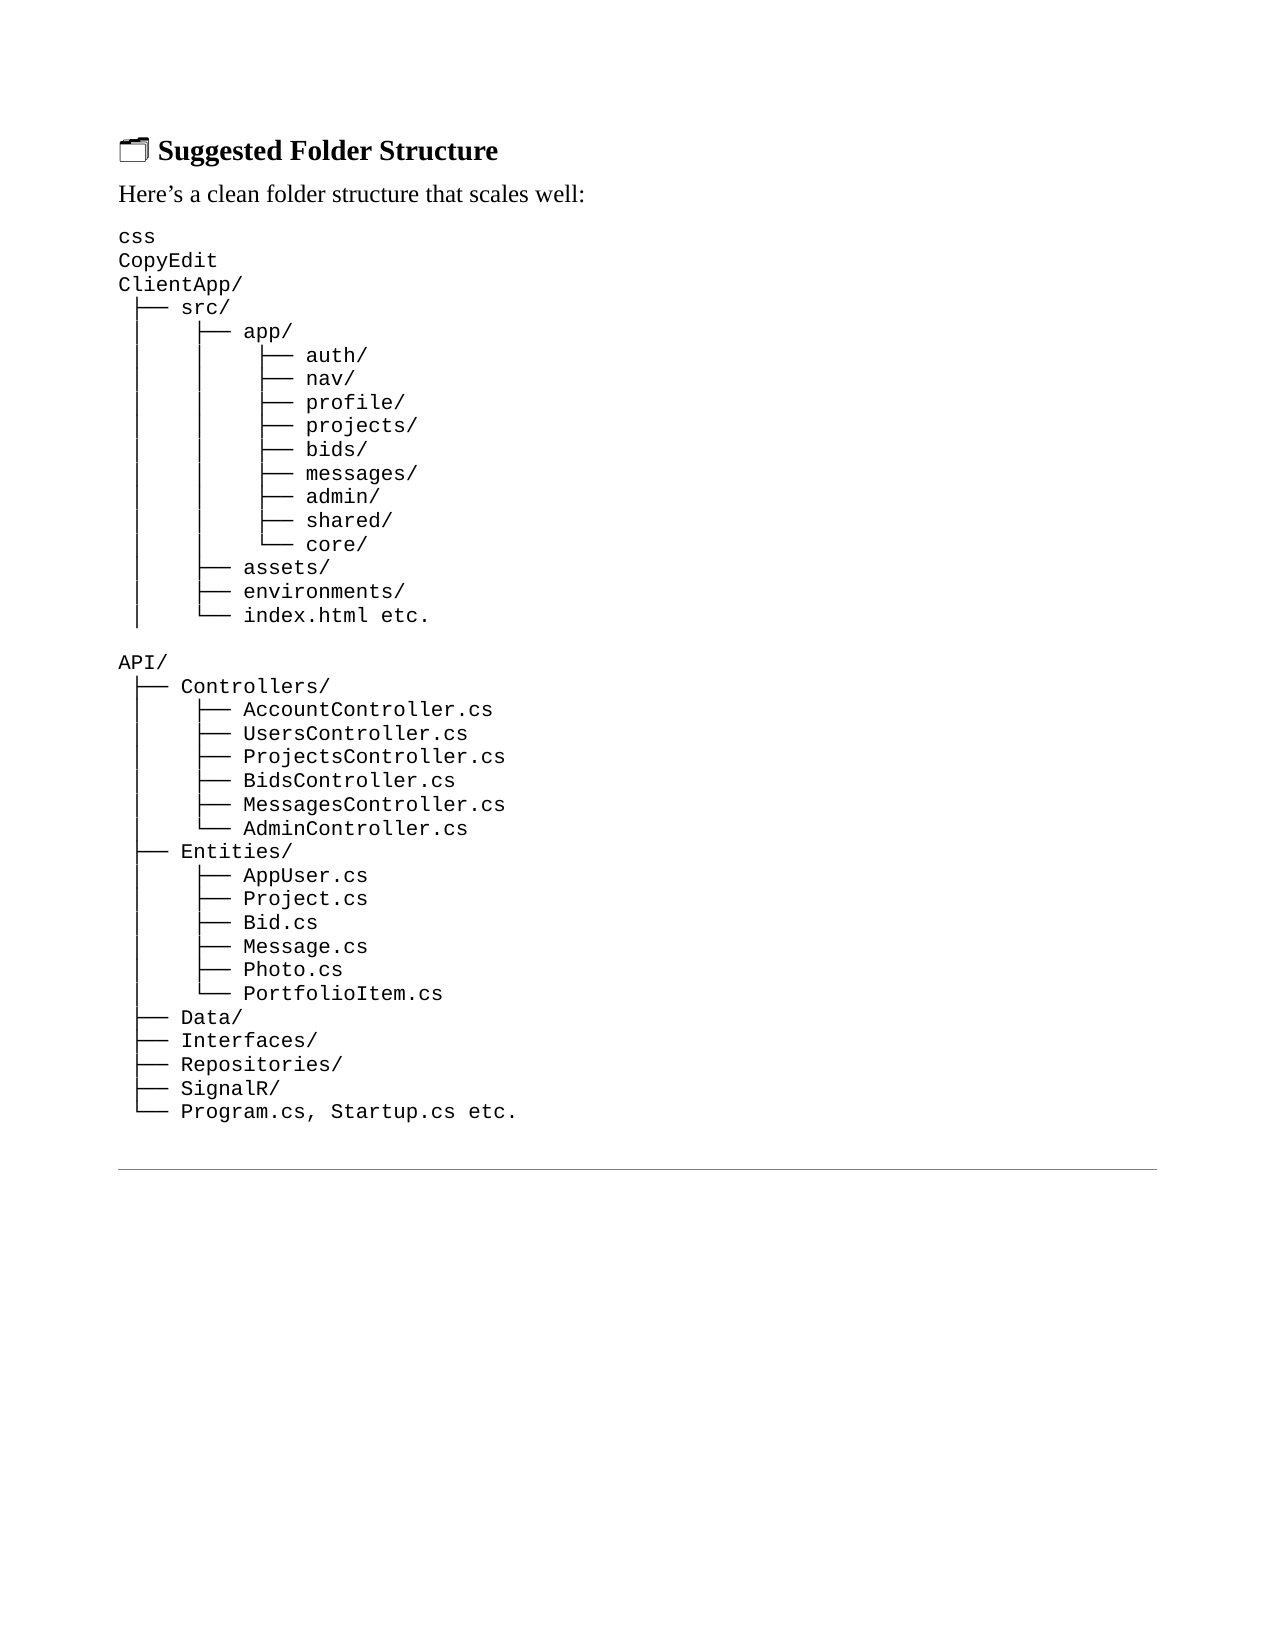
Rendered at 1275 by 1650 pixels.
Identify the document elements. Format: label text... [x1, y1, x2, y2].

text │ ├── app/ [200, 321, 1157, 344]
text │ │ ├── profile/ [137, 392, 199, 416]
text │ ├── MessagesController.cs [200, 794, 1157, 817]
text │ ├── Bid.cs [118, 912, 1157, 936]
text ├── Controllers/ [137, 676, 1157, 699]
text Here’s a clean folder structure that scales well: [118, 179, 1157, 207]
text │ ├── BidsController.cs [118, 770, 1157, 794]
text │ ├── Message.cs [137, 936, 199, 959]
text │ ├── AccountController.cs [118, 699, 1157, 723]
text ├── Repositories/ [118, 1054, 1157, 1078]
text │ ├── Message.cs [118, 936, 136, 959]
text │ ├── ProjectsController.cs [118, 747, 1157, 770]
text │ ├── assets/ [118, 557, 1157, 581]
text │ │ ├── projects/ [118, 416, 1157, 439]
text │ ├── MessagesController.cs [137, 794, 199, 817]
text ├── Interfaces/ [118, 1030, 1157, 1054]
text │ │ ├── shared/ [118, 510, 1157, 534]
text ├── Data/ [118, 1007, 136, 1030]
text │ └── index.html etc. [137, 605, 1157, 628]
text │ │ ├── bids/ [118, 439, 1157, 463]
text ├── Controllers/ [118, 676, 136, 699]
text ├── Data/ [137, 1007, 1157, 1030]
text │ └── AdminController.cs [118, 817, 1157, 841]
text └── Program.cs, Startup.cs etc. [118, 1101, 1157, 1125]
text │ │ ├── profile/ [262, 392, 1157, 416]
text │ ├── environments/ [118, 581, 1157, 605]
text API/ [118, 652, 1157, 676]
text ├── SignalR/ [137, 1078, 1157, 1101]
text │ ├── app/ [137, 321, 199, 344]
text ├── src/ [118, 297, 1157, 321]
text │ ├── Photo.cs [118, 959, 1157, 983]
text css [118, 226, 1157, 250]
text │ ├── AppUser.cs [118, 865, 136, 888]
text ClientApp/ [118, 274, 1157, 297]
text │ ├── Project.cs [118, 888, 1157, 912]
text │ │ ├── nav/ [118, 368, 1157, 392]
text │ │ ├── messages/ [200, 463, 261, 486]
text │ ├── app/ [118, 321, 136, 344]
text │ ├── Message.cs [200, 936, 1157, 959]
text │ │ └── core/ [118, 534, 136, 557]
subtitle 🗂 Suggested Folder Structure [118, 133, 1157, 166]
text │ └── PortfolioItem.cs [118, 983, 1157, 1007]
text │ ├── AppUser.cs [137, 865, 199, 888]
text │ │ └── core/ [137, 534, 199, 557]
text CopyEdit [118, 250, 1157, 274]
text ├── SignalR/ [118, 1078, 136, 1101]
text │ │ ├── auth/ [118, 344, 1157, 368]
text │ ├── UsersController.cs [137, 723, 199, 747]
text │ │ ├── messages/ [262, 463, 1157, 486]
text │ │ ├── profile/ [200, 392, 261, 416]
text │ │ ├── admin/ [118, 486, 1157, 510]
text │ ├── UsersController.cs [200, 723, 1157, 747]
text │ │ ├── profile/ [118, 392, 136, 416]
text │ │ ├── messages/ [118, 463, 136, 486]
text │ │ └── core/ [200, 534, 1157, 557]
text │ ├── AppUser.cs [200, 865, 1157, 888]
text │ │ ├── messages/ [137, 463, 199, 486]
text ├── Entities/ [118, 841, 1157, 865]
